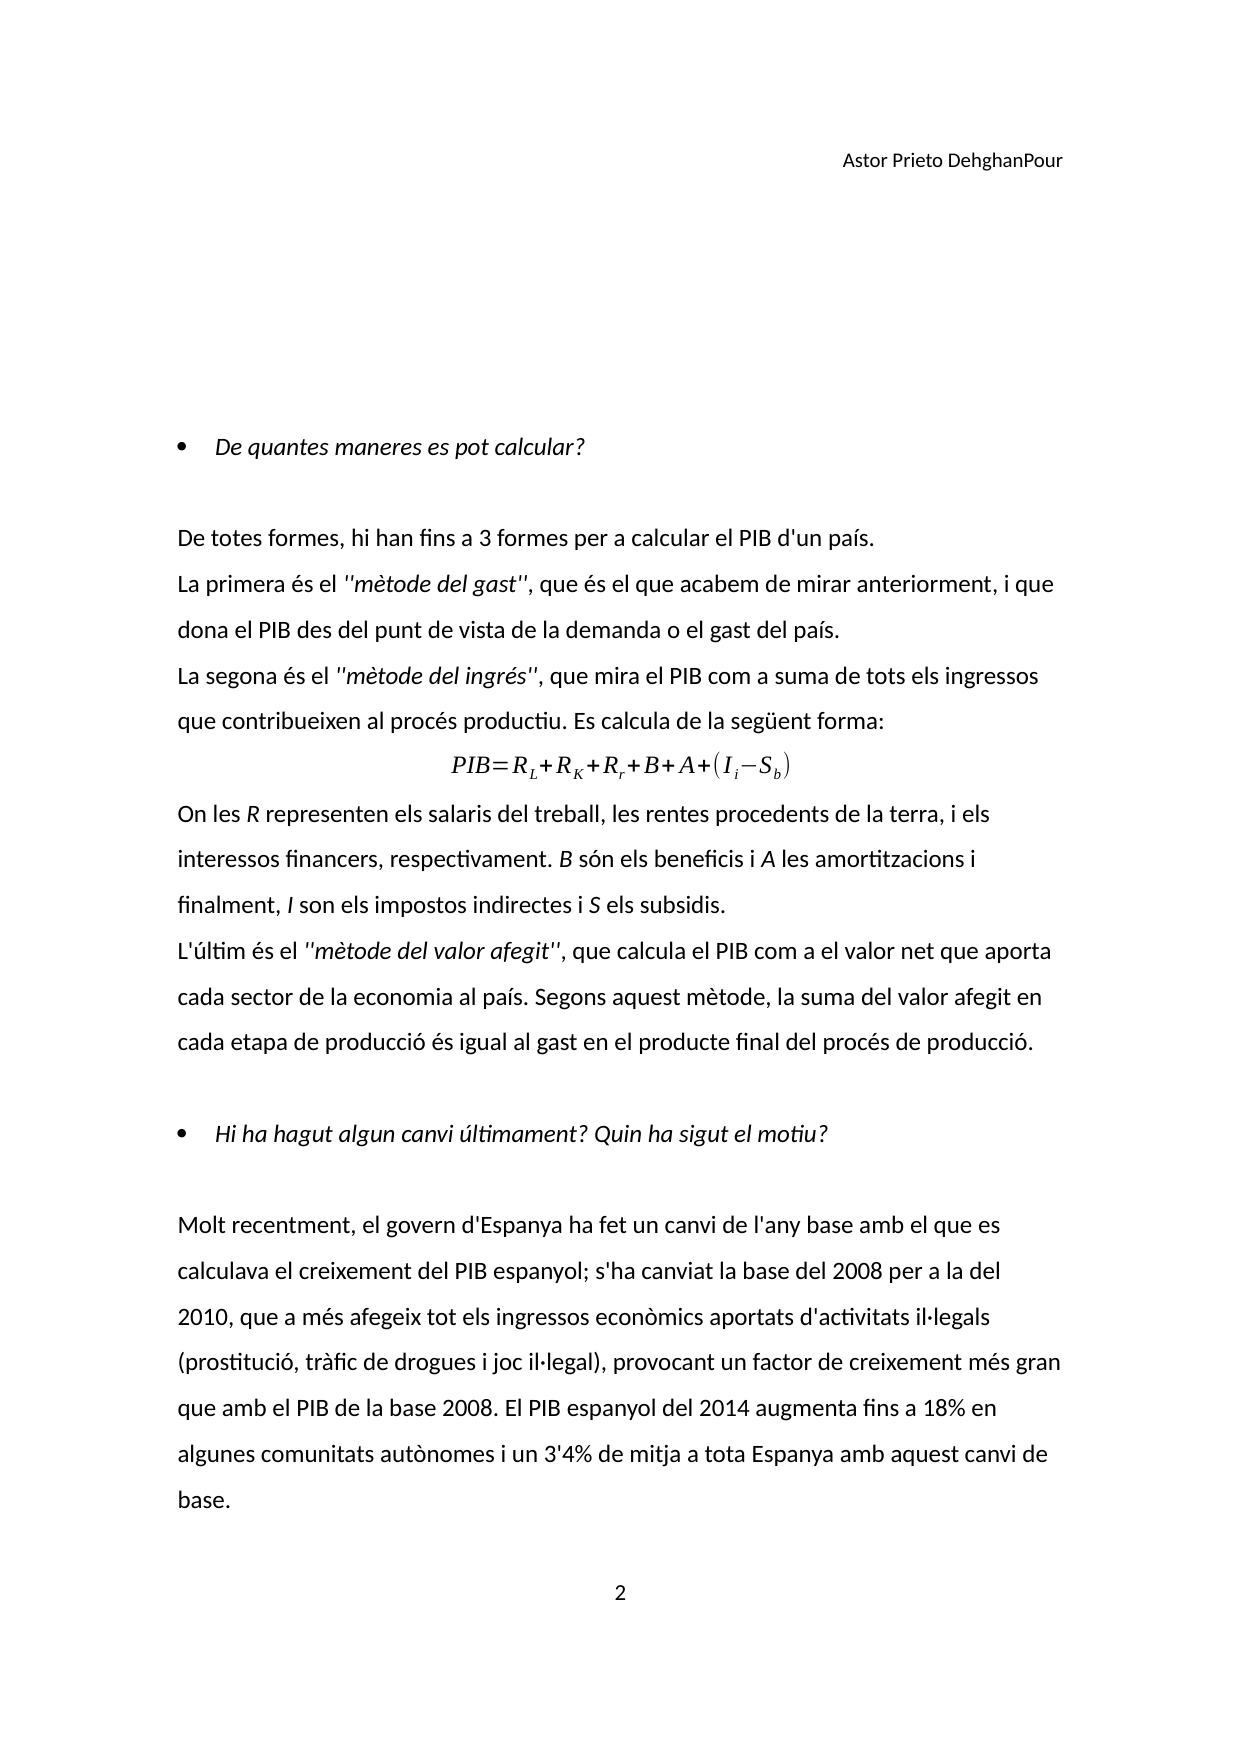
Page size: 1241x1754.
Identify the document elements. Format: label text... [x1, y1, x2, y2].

list Hi ha hagut algun canvi últimament? Quin ha sigut el motiu? [177, 1118, 1063, 1148]
list De totes formes, hi han fins a 3 formes per a calcular el PIB d'un país. [177, 523, 1063, 553]
list La segona és el ''mètode del ingrés'', que mira el PIB com a suma de tots els ingressos que contribueixen al procés productiu. Es calcula de la següent forma: [177, 660, 1063, 736]
list L'últim és el ''mètode del valor afegit'', que calcula el PIB com a el valor net que aporta cada sector de la economia al país. Segons aquest mètode, la suma del valor afegit en cada etapa de producció és igual al gast en el producte final del procés de producció. [177, 935, 1063, 1057]
list De quantes maneres es pot calcular? [177, 431, 1063, 462]
list La primera és el ''mètode del gast'', que és el que acabem de mirar anteriorment, i que dona el PIB des del punt de vista de la demanda o el gast del país. [177, 568, 1063, 644]
list On les R representen els salaris del treball, les rentes procedents de la terra, i els interessos financers, respectivament. B són els beneficis i A les amortitzacions i finalment, I son els impostos indirectes i S els subsidis. [177, 798, 1063, 920]
list Molt recentment, el govern d'Espanya ha fet un canvi de l'any base amb el que es calculava el creixement del PIB espanyol; s'ha canviat la base del 2008 per a la del 2010, que a més afegeix tot els ingressos econòmics aportats d'activitats il·legals (prostitució, tràfic de drogues i joc il·legal), provocant un factor de creixement més gran que amb el PIB de la base 2008. El PIB espanyol del 2014 augmenta fins a 18% en algunes comunitats autònomes i un 3'4% de mitja a tota Espanya amb aquest canvi de base. [177, 1209, 1063, 1514]
